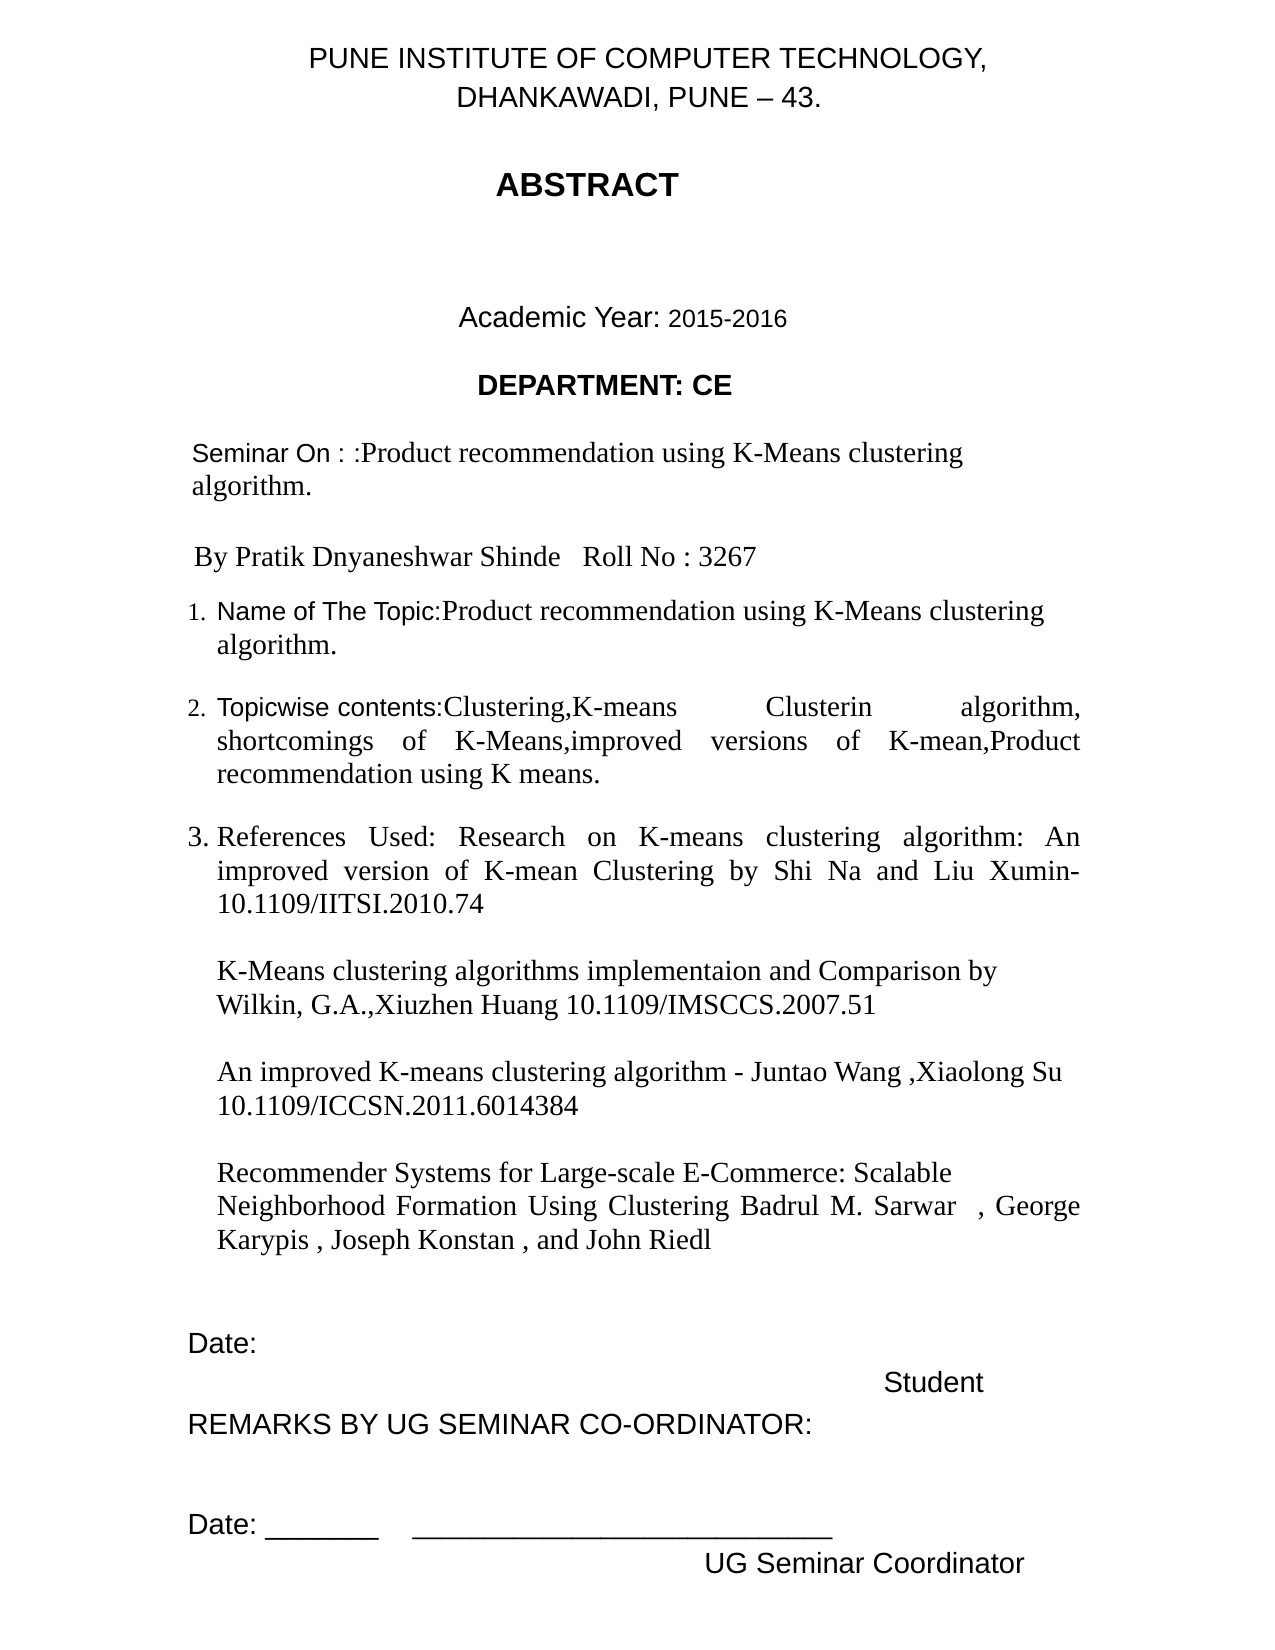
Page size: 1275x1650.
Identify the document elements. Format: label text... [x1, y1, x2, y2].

text UG Seminar Coordinator [704, 1546, 1081, 1579]
text DEPARTMENT: CE [477, 368, 1081, 401]
text Date: [187, 1326, 1081, 1359]
text By Pratik Dnyaneshwar Shinde Roll No : 3267 [194, 539, 1081, 572]
list Name of The Topic:Product recommendation using K-Means clustering [187, 593, 1081, 627]
text Recommender Systems for Large-scale E-Commerce: Scalable [187, 1155, 1081, 1188]
text Neighborhood Formation Using Clustering Badrul M. Sarwar , George Karypis , Joseph Konstan , and John Riedl [187, 1188, 1081, 1255]
text Seminar On : :Product recommendation using K-Means clustering [192, 434, 1081, 468]
text DHANKAWADI, PUNE – 43. [456, 80, 1081, 114]
text K-Means clustering algorithms implementaion and Comparison by [187, 953, 1081, 987]
text Wilkin, G.A.,Xiuzhen Huang 10.1109/IMSCCS.2007.51 [187, 987, 1081, 1021]
text 10.1109/ICCSN.2011.6014384 [187, 1088, 1081, 1121]
text Date: _______ _____________________________ [187, 1507, 1081, 1541]
text ABSTRACT [317, 165, 1081, 203]
text algorithm. [192, 468, 1081, 502]
text PUNE INSTITUTE OF COMPUTER TECHNOLOGY, [308, 41, 1081, 75]
text REMARKS BY UG SEMINAR CO-ORDINATOR: [187, 1407, 1081, 1441]
text An improved K-means clustering algorithm - Juntao Wang ,Xiaolong Su [187, 1054, 1081, 1088]
list Topicwise contents:Clustering,K-means Clusterin algorithm, shortcomings of K-Means,improved versions of K-mean,Product recommendation using K means. [187, 689, 1081, 790]
list algorithm. [187, 627, 1081, 660]
list References Used: Research on K-means clustering algorithm: An improved version of K-mean Clustering by Shi Na and Liu Xumin-10.1109/IITSI.2010.74 [187, 819, 1081, 920]
text Academic Year: 2015-2016 [458, 300, 1081, 334]
text Student [883, 1365, 1081, 1398]
